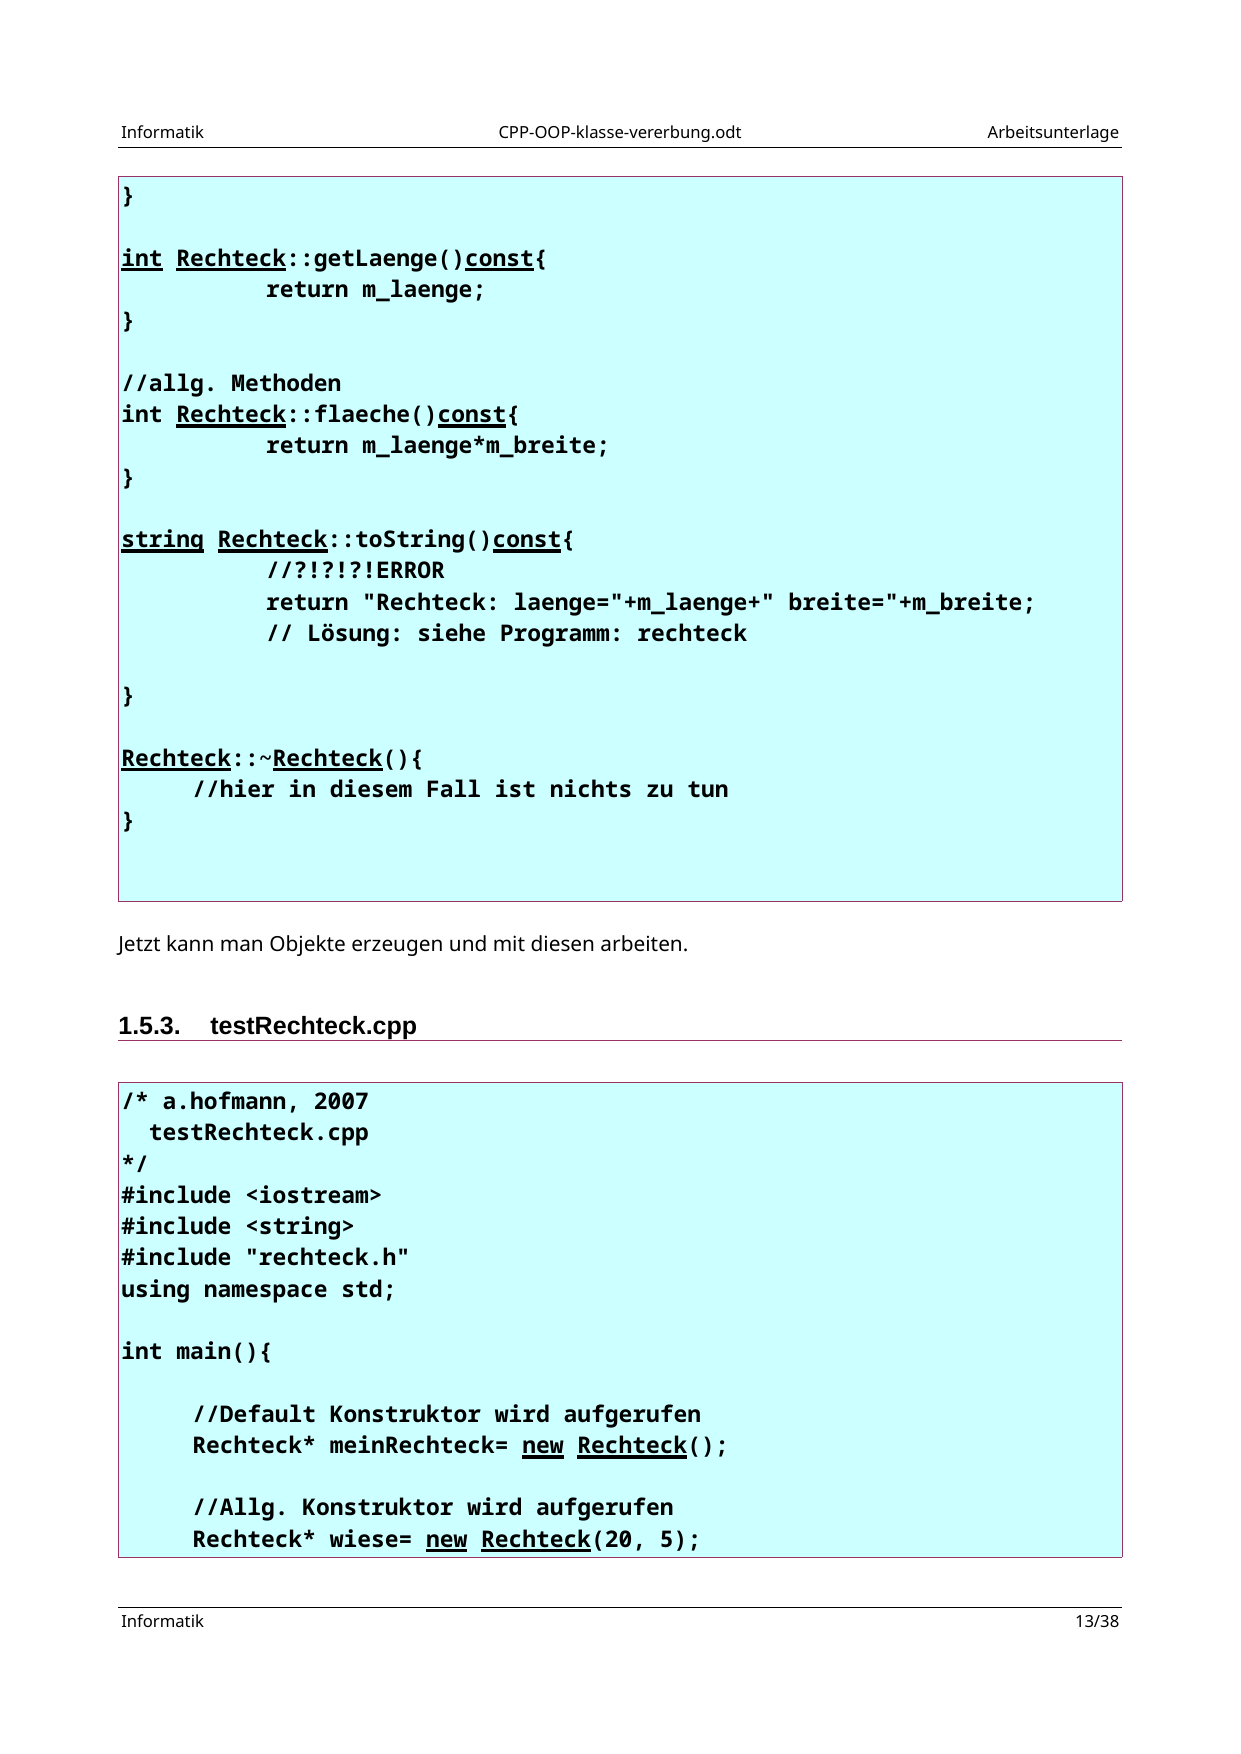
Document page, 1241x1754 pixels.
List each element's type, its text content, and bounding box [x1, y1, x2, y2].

text } [119, 801, 1122, 832]
text // Lösung: siehe Programm: rechteck [119, 614, 1122, 645]
text int Rechteck::getLaenge()const{ [119, 239, 1122, 270]
text } [119, 177, 1122, 207]
text return m_laenge*m_breite; [119, 426, 1122, 457]
text #include <string> [119, 1207, 1122, 1238]
text int Rechteck::flaeche()const{ [119, 395, 1122, 426]
subtitle testRechteck.cpp [118, 1011, 1122, 1040]
text testRechteck.cpp [119, 1113, 1122, 1144]
text Rechteck::~Rechteck(){ [119, 739, 1122, 770]
text */ [119, 1144, 1122, 1176]
text } [119, 301, 1122, 332]
text #include "rechteck.h" [119, 1238, 1122, 1269]
text using namespace std; [119, 1269, 1122, 1301]
text //allg. Methoden [119, 364, 1122, 395]
text #include <iostream> [119, 1176, 1122, 1207]
text Jetzt kann man Objekte erzeugen und mit diesen arbeiten. [118, 929, 1122, 958]
text //?!?!?!ERROR [119, 551, 1122, 582]
text Rechteck* wiese= new Rechteck(20, 5); [119, 1519, 1122, 1557]
text int main(){ [119, 1332, 1122, 1363]
text Rechteck* meinRechteck= new Rechteck(); [119, 1426, 1122, 1457]
text return "Rechteck: laenge="+m_laenge+" breite="+m_breite; [119, 582, 1122, 614]
text /* a.hofmann, 2007 [119, 1083, 1122, 1113]
text return m_laenge; [119, 270, 1122, 301]
text } [119, 457, 1122, 489]
text //Default Konstruktor wird aufgerufen [119, 1394, 1122, 1426]
text //hier in diesem Fall ist nichts zu tun [119, 770, 1122, 801]
text } [119, 676, 1122, 707]
text string Rechteck::toString()const{ [119, 520, 1122, 551]
text //Allg. Konstruktor wird aufgerufen [119, 1488, 1122, 1519]
